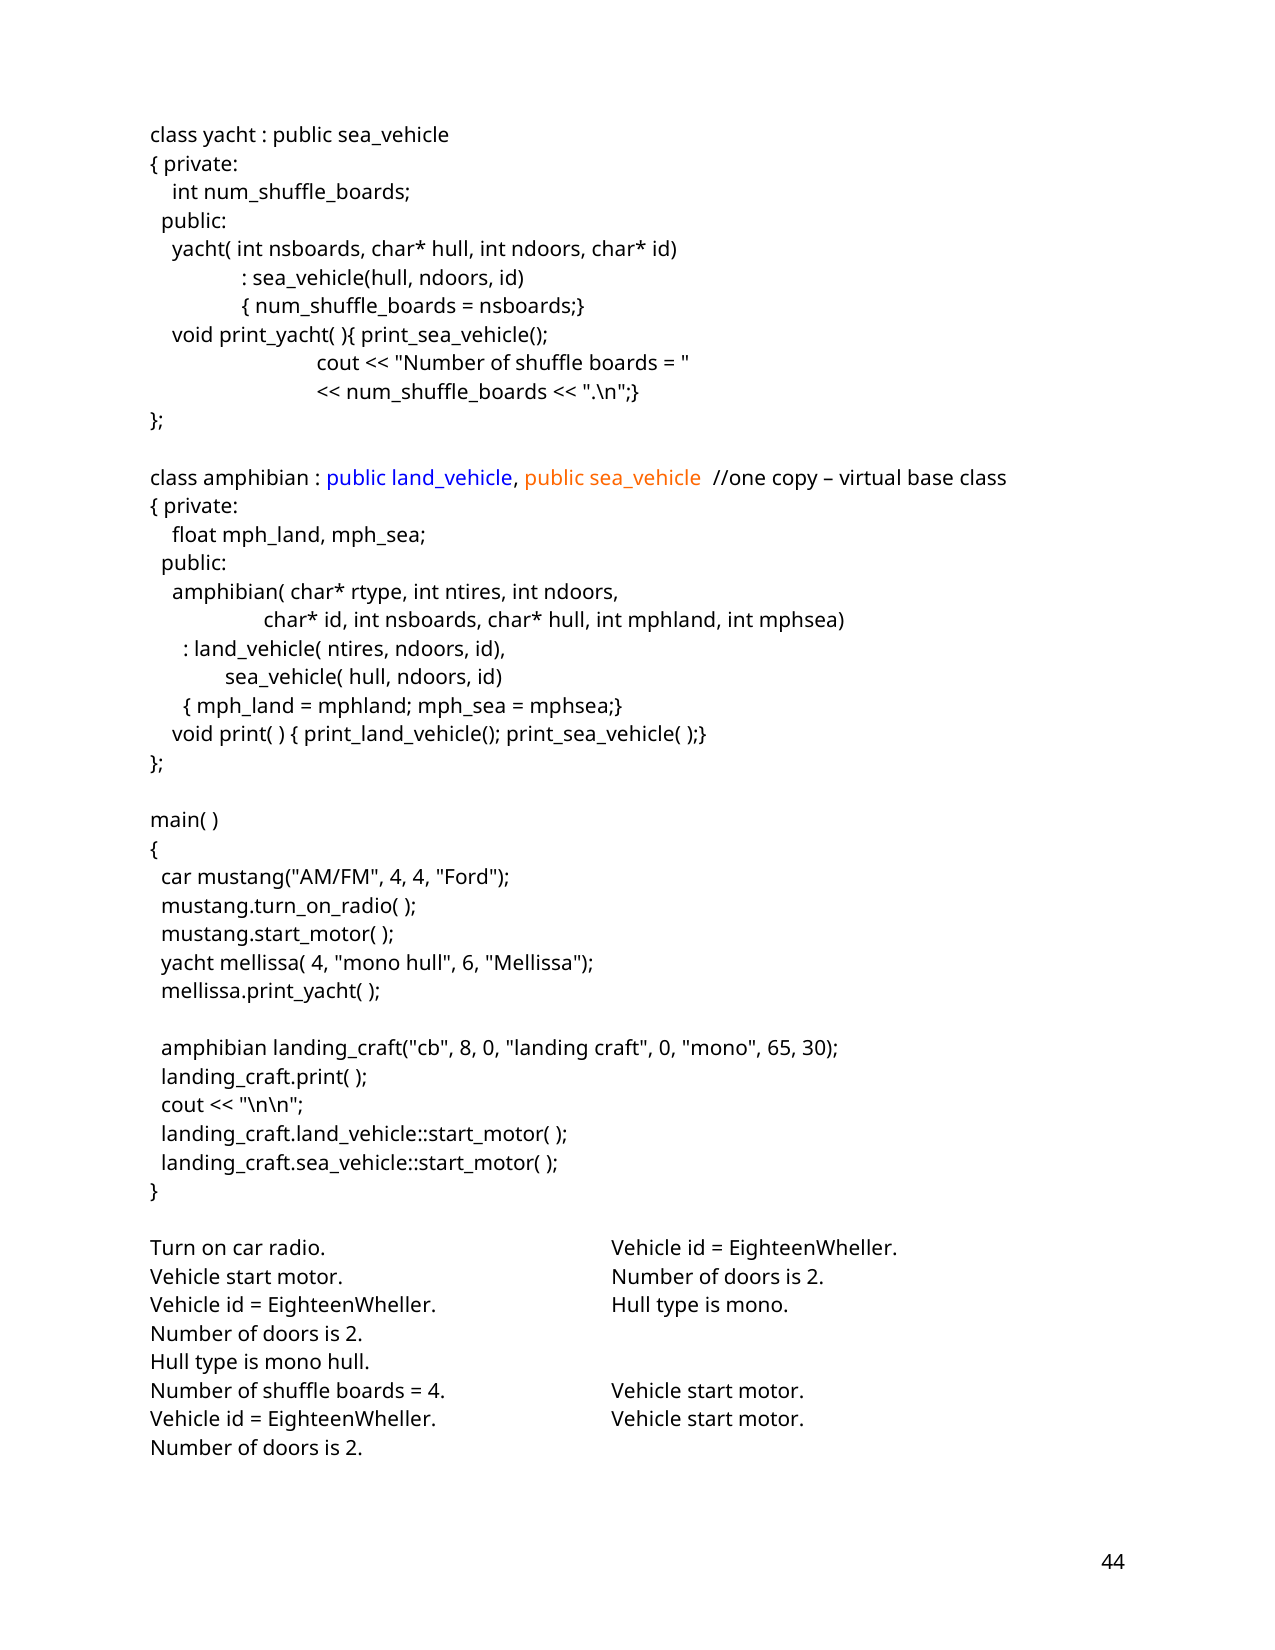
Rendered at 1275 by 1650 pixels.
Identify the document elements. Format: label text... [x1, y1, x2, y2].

text void print_yacht( ){ print_sea_vehicle(); [150, 320, 1125, 348]
text amphibian landing_craft("cb", 8, 0, "landing craft", 0, "mono", 65, 30); [150, 1033, 1125, 1062]
text class amphibian : public land_vehicle, public sea_vehicle //one copy – virtual base class [150, 462, 1125, 491]
text { private: [150, 148, 1125, 177]
text cout << "\n\n"; [150, 1090, 1125, 1119]
text : sea_vehicle(hull, ndoors, id) [150, 263, 1125, 291]
text : land_vehicle( ntires, ndoors, id), [150, 634, 1125, 662]
text landing_craft.sea_vehicle::start_motor( ); [150, 1147, 1125, 1176]
text car mustang("AM/FM", 4, 4, "Ford"); [150, 862, 1125, 891]
text yacht mellissa( 4, "mono hull", 6, "Mellissa"); [150, 948, 1125, 976]
text void print( ) { print_land_vehicle(); print_sea_vehicle( );} [150, 719, 1125, 748]
text }; [150, 405, 1125, 434]
text main( ) [150, 805, 1125, 833]
text landing_craft.land_vehicle::start_motor( ); [150, 1119, 1125, 1147]
text { [150, 833, 1125, 862]
text landing_craft.print( ); [150, 1062, 1125, 1090]
text mustang.start_motor( ); [150, 919, 1125, 948]
text yacht( int nsboards, char* hull, int ndoors, char* id) [150, 234, 1125, 263]
text float mph_land, mph_sea; [150, 519, 1125, 548]
text { num_shuffle_boards = nsboards;} [150, 291, 1125, 320]
text mustang.turn_on_radio( ); [150, 891, 1125, 919]
table_header Vehicle id = EighteenWheller. Number of doors is 2. Hull type is mono. Vehicle start motor. Vehicle start motor. [600, 1233, 1061, 1461]
text { mph_land = mphland; mph_sea = mphsea;} [150, 691, 1125, 719]
text { private: [150, 491, 1125, 519]
text char* id, int nsboards, char* hull, int mphland, int mphsea) [150, 605, 1125, 634]
text } [150, 1176, 1125, 1204]
text class yacht : public sea_vehicle [150, 120, 1125, 148]
text cout << "Number of shuffle boards = " [150, 348, 1125, 377]
text sea_vehicle( hull, ndoors, id) [150, 662, 1125, 691]
text int num_shuffle_boards; [150, 177, 1125, 206]
text public: [150, 548, 1125, 577]
text amphibian( char* rtype, int ntires, int ndoors, [150, 577, 1125, 605]
text << num_shuffle_boards << ".\n";} [150, 377, 1125, 405]
text }; [150, 748, 1125, 776]
text public: [150, 206, 1125, 234]
table_header Turn on car radio. Vehicle start motor. Vehicle id = EighteenWheller. Number of doors is 2. Hull type is mono hull. Number of shuffle boards = 4. Vehicle id = EighteenWheller. Number of doors is 2. [139, 1233, 600, 1461]
text mellissa.print_yacht( ); [150, 976, 1125, 1005]
